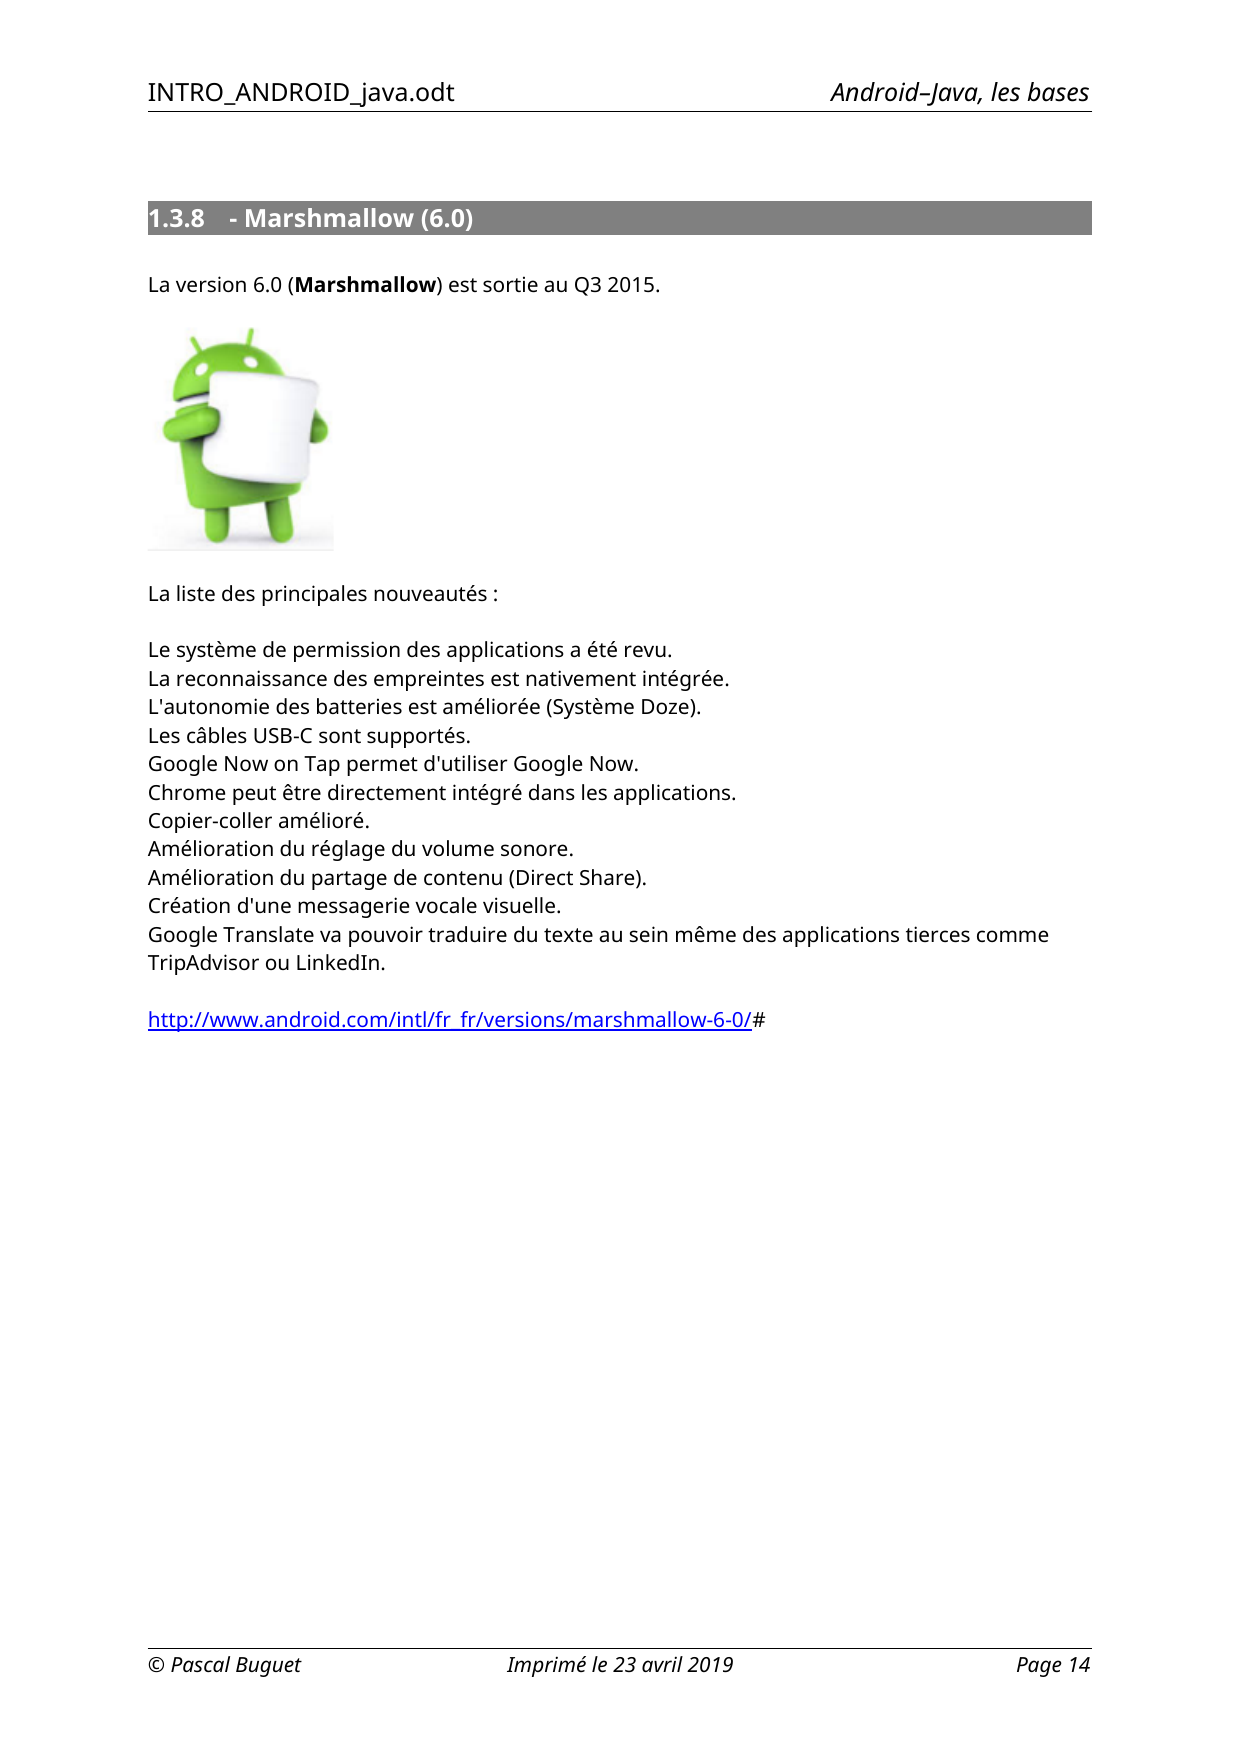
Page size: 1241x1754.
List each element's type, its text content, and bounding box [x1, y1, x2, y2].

text La reconnaissance des empreintes est nativement intégrée. [148, 664, 1092, 692]
text La version 6.0 (Marshmallow) est sortie au Q3 2015. [148, 270, 1092, 298]
text Google Translate va pouvoir traduire du texte au sein même des applications tierces comme TripAdvisor ou LinkedIn. [148, 920, 1092, 977]
text Copier-coller amélioré. [148, 806, 1092, 834]
text Chrome peut être directement intégré dans les applications. [148, 778, 1092, 806]
text L'autonomie des batteries est améliorée (Système Doze). [148, 692, 1092, 721]
text Amélioration du partage de contenu (Direct Share). [148, 863, 1092, 891]
text Création d'une messagerie vocale visuelle. [148, 891, 1092, 920]
text La liste des principales nouveautés : [148, 579, 1092, 607]
text Google Now on Tap permet d'utiliser Google Now. [148, 749, 1092, 778]
picture [147, 326, 334, 551]
text Le système de permission des applications a été revu. [148, 636, 1092, 664]
text http://www.android.com/intl/fr_fr/versions/marshmallow-6-0/# [148, 1005, 1092, 1034]
text Amélioration du réglage du volume sonore. [148, 834, 1092, 863]
subtitle - Marshmallow (6.0) [148, 201, 1092, 235]
text Les câbles USB-C sont supportés. [148, 721, 1092, 749]
